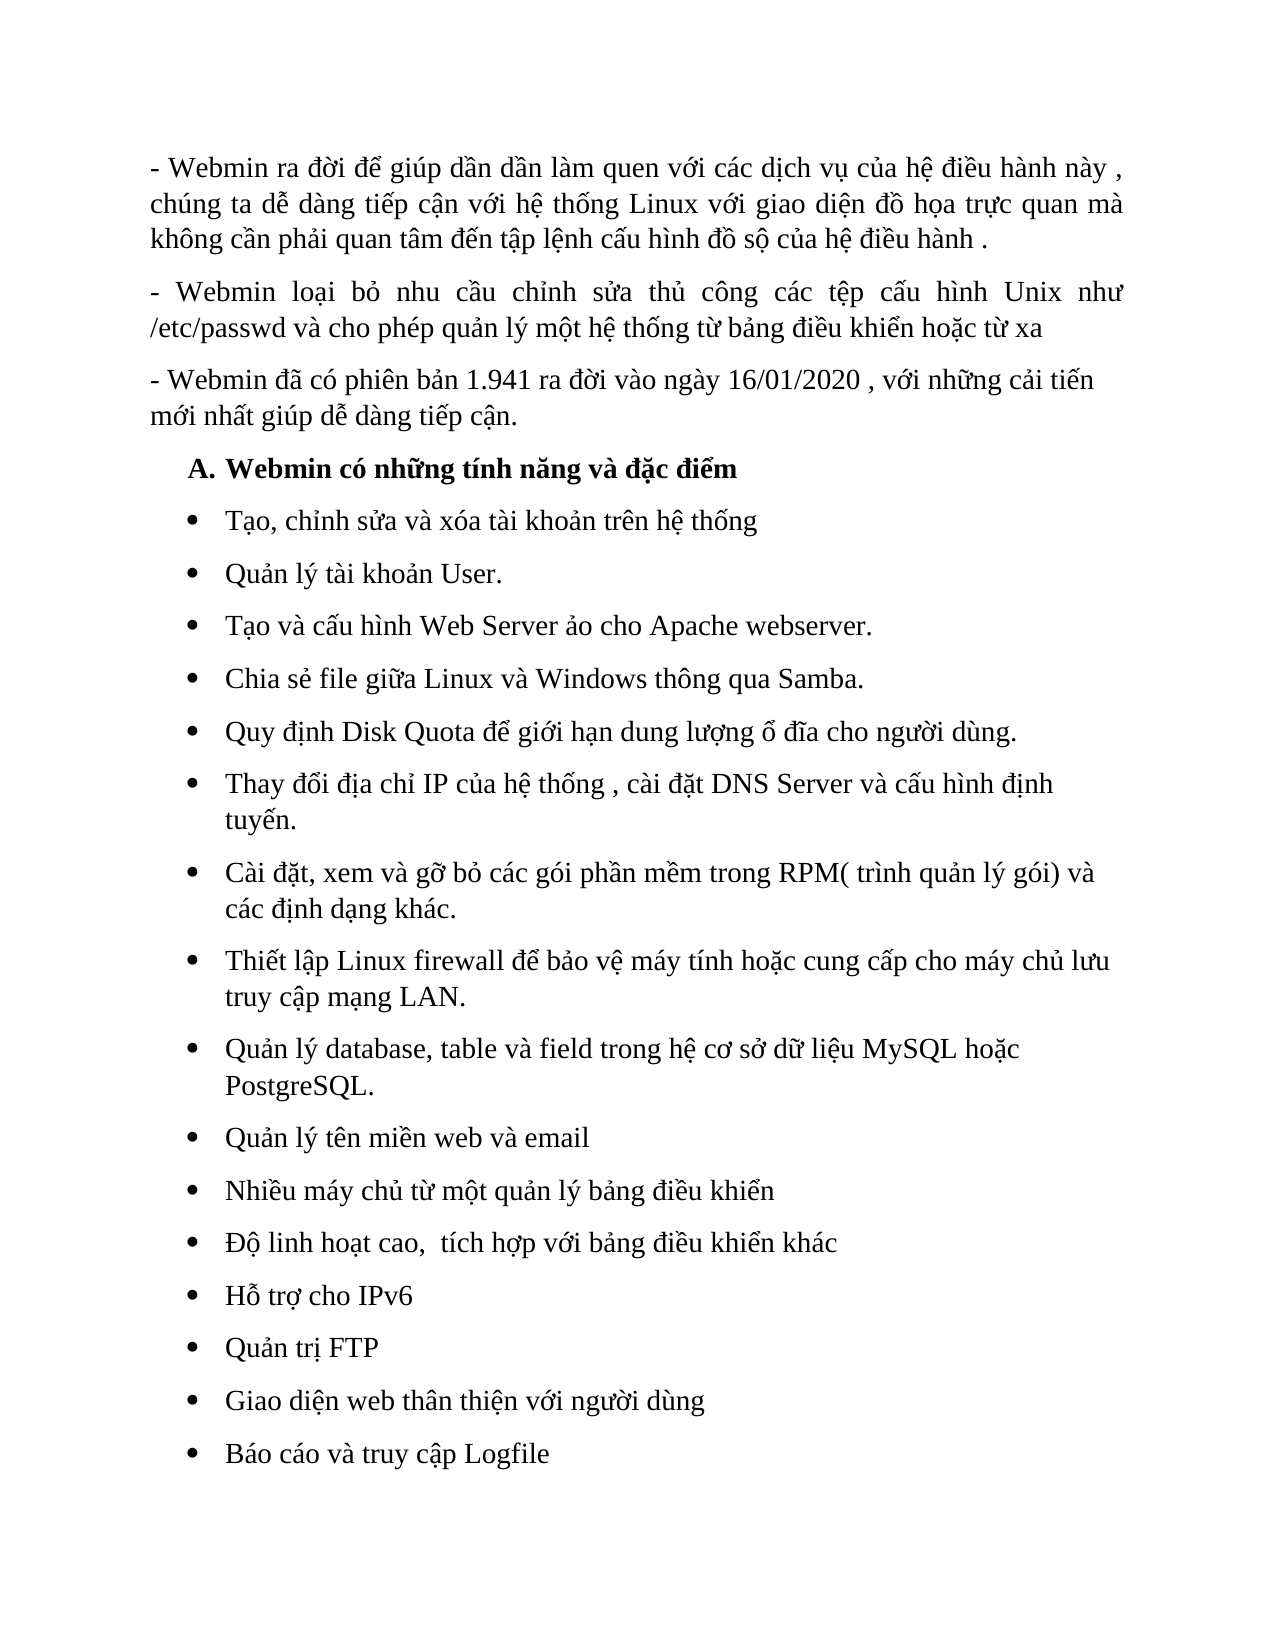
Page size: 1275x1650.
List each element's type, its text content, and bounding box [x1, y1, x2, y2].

list Tạo và cấu hình Web Server ảo cho Apache webserver. [187, 608, 1125, 642]
list Cài đặt, xem và gỡ bỏ các gói phần mềm trong RPM( trình quản lý gói) và các định dạng khác. [187, 855, 1125, 924]
list Quản lý tên miền web và email [187, 1120, 1125, 1154]
list Thiết lập Linux firewall để bảo vệ máy tính hoặc cung cấp cho máy chủ lưu truy cập mạng LAN. [187, 943, 1125, 1013]
list Quản trị FTP [187, 1331, 1125, 1364]
list Webmin có những tính năng và đặc điểm [187, 451, 1125, 484]
list Tạo, chỉnh sửa và xóa tài khoản trên hệ thống [187, 503, 1125, 537]
list Thay đổi địa chỉ IP của hệ thống , cài đặt DNS Server và cấu hình định tuyến. [187, 766, 1125, 836]
list Báo cáo và truy cập Logfile [187, 1436, 1125, 1469]
list Nhiều máy chủ từ một quản lý bảng điều khiển [187, 1173, 1125, 1206]
list Độ linh hoạt cao, tích hợp với bảng điều khiển khác [187, 1225, 1125, 1259]
text - Webmin loại bỏ nhu cầu chỉnh sửa thủ công các tệp cấu hình Unix như /etc/passwd và cho phép quản lý một hệ thống từ bảng điều khiển hoặc từ xa [150, 274, 1125, 343]
text - Webmin đã có phiên bản 1.941 ra đời vào ngày 16/01/2020 , với những cải tiến mới nhất giúp dễ dàng tiếp cận. [150, 362, 1125, 432]
list Giao diện web thân thiện với người dùng [187, 1383, 1125, 1417]
list Quản lý database, table và field trong hệ cơ sở dữ liệu MySQL hoặc PostgreSQL. [187, 1032, 1125, 1101]
list Quy định Disk Quota để giới hạn dung lượng ổ đĩa cho người dùng. [187, 714, 1125, 747]
text - Webmin ra đời để giúp dần dần làm quen với các dịch vụ của hệ điều hành này , chúng ta dễ dàng tiếp cận với hệ thống Linux với giao diện đồ họa trực quan mà không cần phải quan tâm đến tập lệnh cấu hình đồ sộ của hệ điều hành . [150, 150, 1125, 255]
list Quản lý tài khoản User. [187, 556, 1125, 589]
list Hỗ trợ cho IPv6 [187, 1278, 1125, 1312]
list Chia sẻ file giữa Linux và Windows thông qua Samba. [187, 661, 1125, 695]
